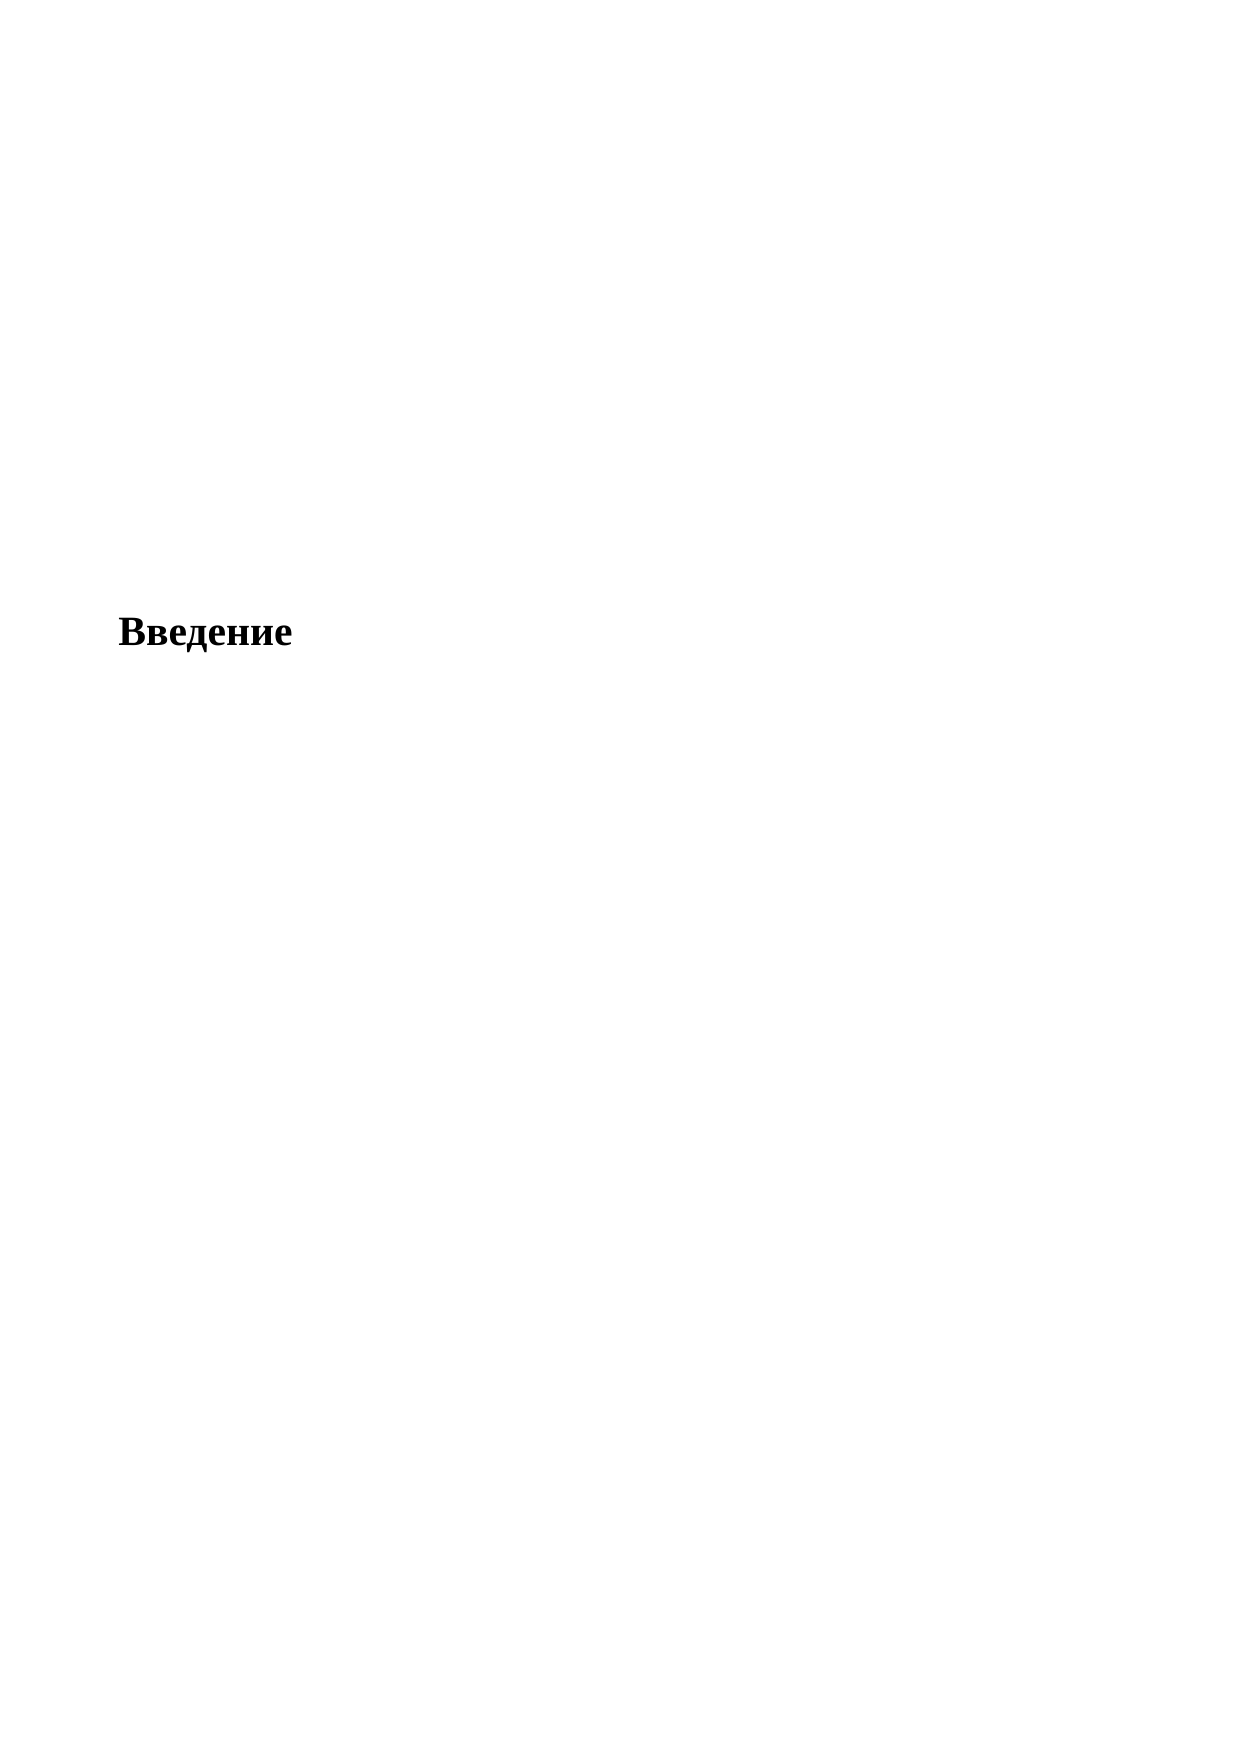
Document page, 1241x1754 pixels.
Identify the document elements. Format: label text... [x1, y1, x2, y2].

text Введение [118, 607, 1122, 655]
